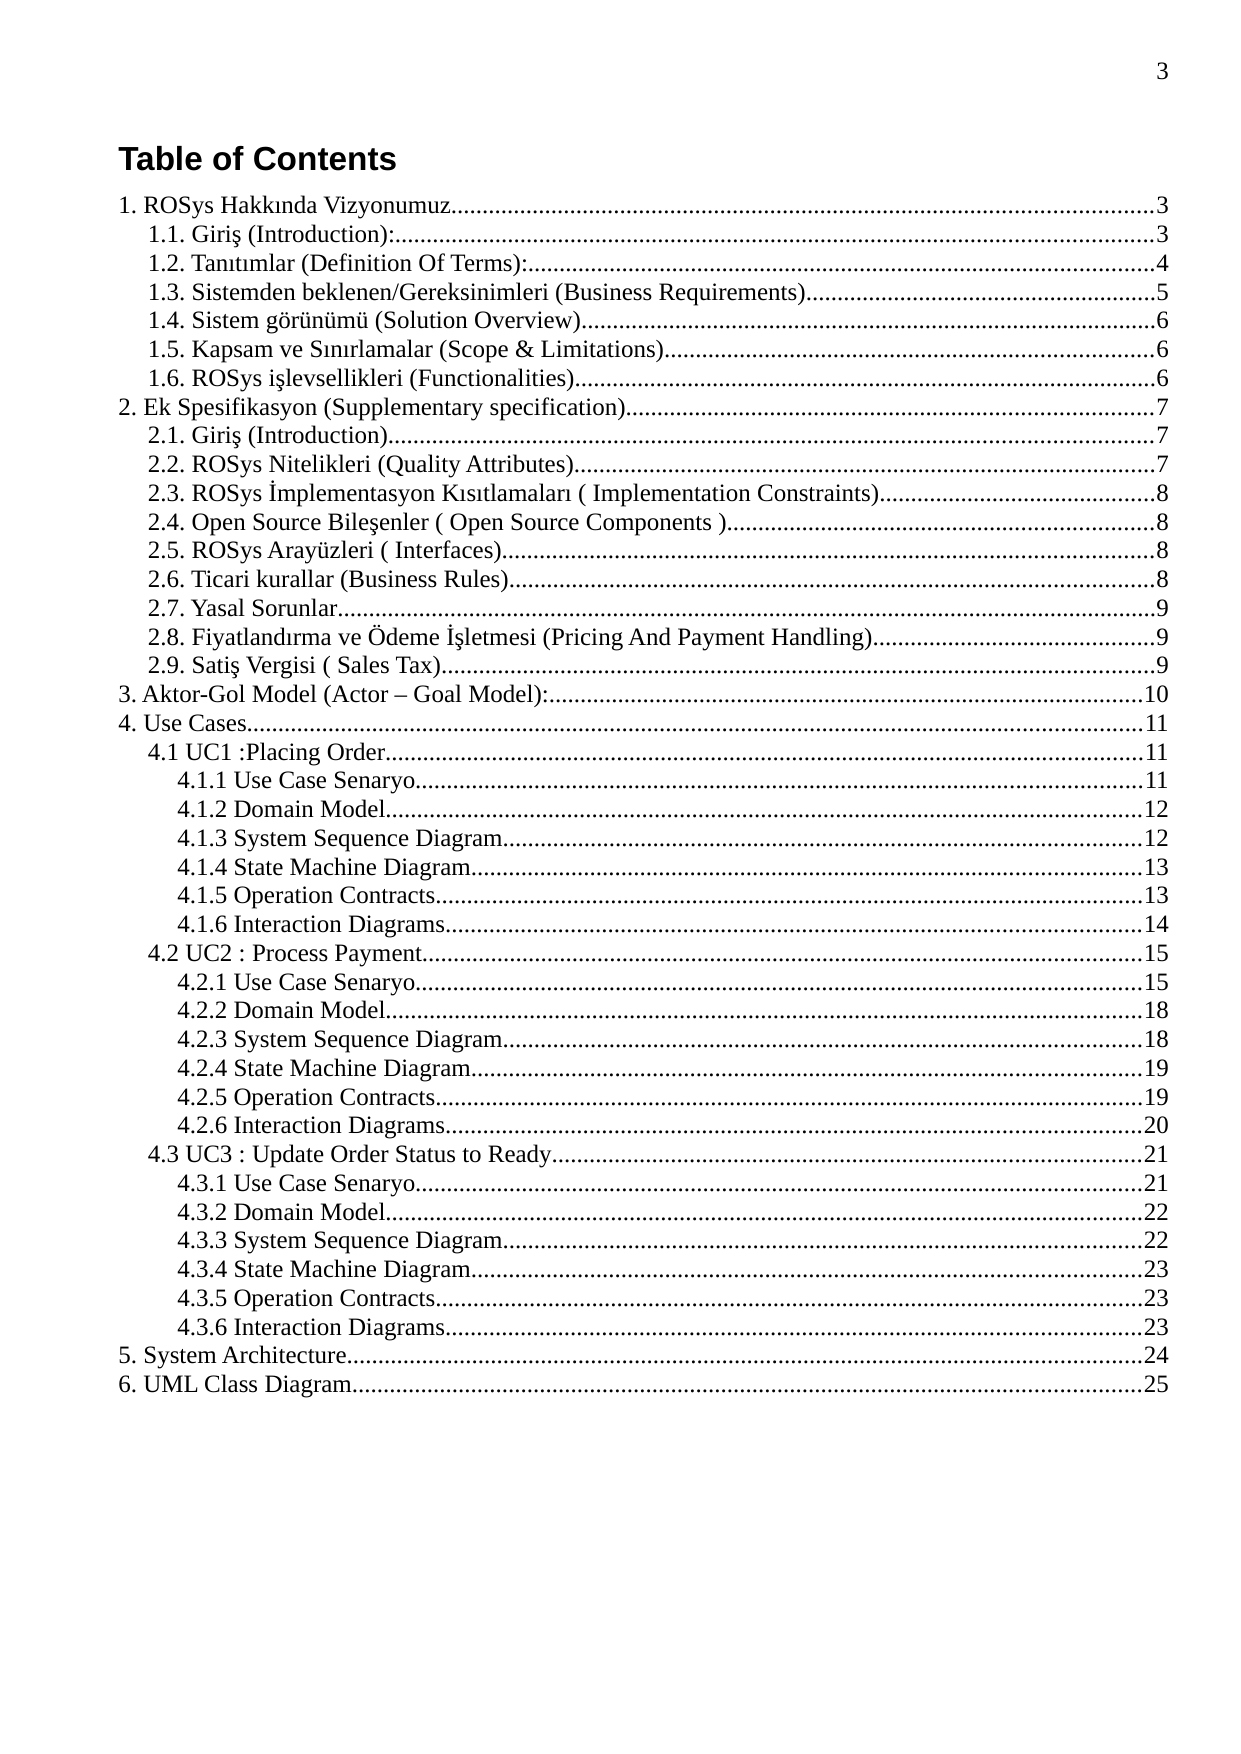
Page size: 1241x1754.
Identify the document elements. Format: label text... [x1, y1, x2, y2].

text 4.3 UC3 : Update Order Status to Ready 21 [148, 1139, 1168, 1168]
text 2.1. Giriş (Introduction) 7 [148, 420, 1168, 449]
text 4.2 UC2 : Process Payment 15 [148, 938, 1168, 967]
text 6. UML Class Diagram 25 [118, 1369, 1168, 1398]
text 4.3.3 System Sequence Diagram 22 [177, 1225, 1168, 1254]
text 4.1 UC1 :Placing Order 11 [148, 737, 1168, 765]
text 1. ROSys Hakkında Vizyonumuz 3 [118, 190, 1168, 219]
text 2.9. Satiş Vergisi ( Sales Tax) 9 [148, 650, 1168, 679]
text 4.3.6 Interaction Diagrams 23 [177, 1312, 1168, 1340]
text 4.1.1 Use Case Senaryo 11 [177, 765, 1168, 794]
text 2. Ek Spesifikasyon (Supplementary specification) 7 [118, 392, 1168, 420]
text 1.1. Giriş (Introduction): 3 [148, 219, 1168, 248]
subtitle Table of Contents [118, 139, 1168, 178]
text 2.7. Yasal Sorunlar 9 [148, 593, 1168, 622]
text 4.3.5 Operation Contracts 23 [177, 1283, 1168, 1312]
text 4.3.4 State Machine Diagram 23 [177, 1254, 1168, 1283]
text 2.5. ROSys Arayüzleri ( Interfaces) 8 [148, 535, 1168, 564]
text 4.2.4 State Machine Diagram 19 [177, 1053, 1168, 1082]
text 1.6. ROSys işlevsellikleri (Functionalities) 6 [148, 363, 1168, 392]
text 2.3. ROSys İmplementasyon Kısıtlamaları ( Implementation Constraints) 8 [148, 478, 1168, 507]
text 4.1.3 System Sequence Diagram 12 [177, 823, 1168, 852]
text 4. Use Cases 11 [118, 708, 1168, 737]
text 4.2.3 System Sequence Diagram 18 [177, 1024, 1168, 1053]
text 4.2.2 Domain Model 18 [177, 995, 1168, 1024]
text 2.2. ROSys Nitelikleri (Quality Attributes) 7 [148, 449, 1168, 478]
text 1.4. Sistem görünümü (Solution Overview) 6 [148, 305, 1168, 334]
text 3. Aktor-Gol Model (Actor – Goal Model): 10 [118, 679, 1168, 708]
text 1.5. Kapsam ve Sınırlamalar (Scope & Limitations) 6 [148, 334, 1168, 363]
text 4.3.2 Domain Model 22 [177, 1197, 1168, 1225]
text 4.1.5 Operation Contracts 13 [177, 880, 1168, 909]
text 4.1.4 State Machine Diagram 13 [177, 852, 1168, 880]
text 2.4. Open Source Bileşenler ( Open Source Components ) 8 [148, 507, 1168, 535]
text 2.8. Fiyatlandırma ve Ödeme İşletmesi (Pricing And Payment Handling) 9 [148, 622, 1168, 650]
text 4.1.2 Domain Model 12 [177, 794, 1168, 823]
text 4.2.5 Operation Contracts 19 [177, 1082, 1168, 1110]
text 4.3.1 Use Case Senaryo 21 [177, 1168, 1168, 1197]
text 1.2. Tanıtımlar (Definition Of Terms): 4 [148, 248, 1168, 277]
text 4.1.6 Interaction Diagrams 14 [177, 909, 1168, 938]
text 2.6. Ticari kurallar (Business Rules) 8 [148, 564, 1168, 593]
text 4.2.6 Interaction Diagrams 20 [177, 1110, 1168, 1139]
text 1.3. Sistemden beklenen/Gereksinimleri (Business Requirements) 5 [148, 277, 1168, 305]
text 5. System Architecture 24 [118, 1340, 1168, 1369]
text 4.2.1 Use Case Senaryo 15 [177, 967, 1168, 995]
